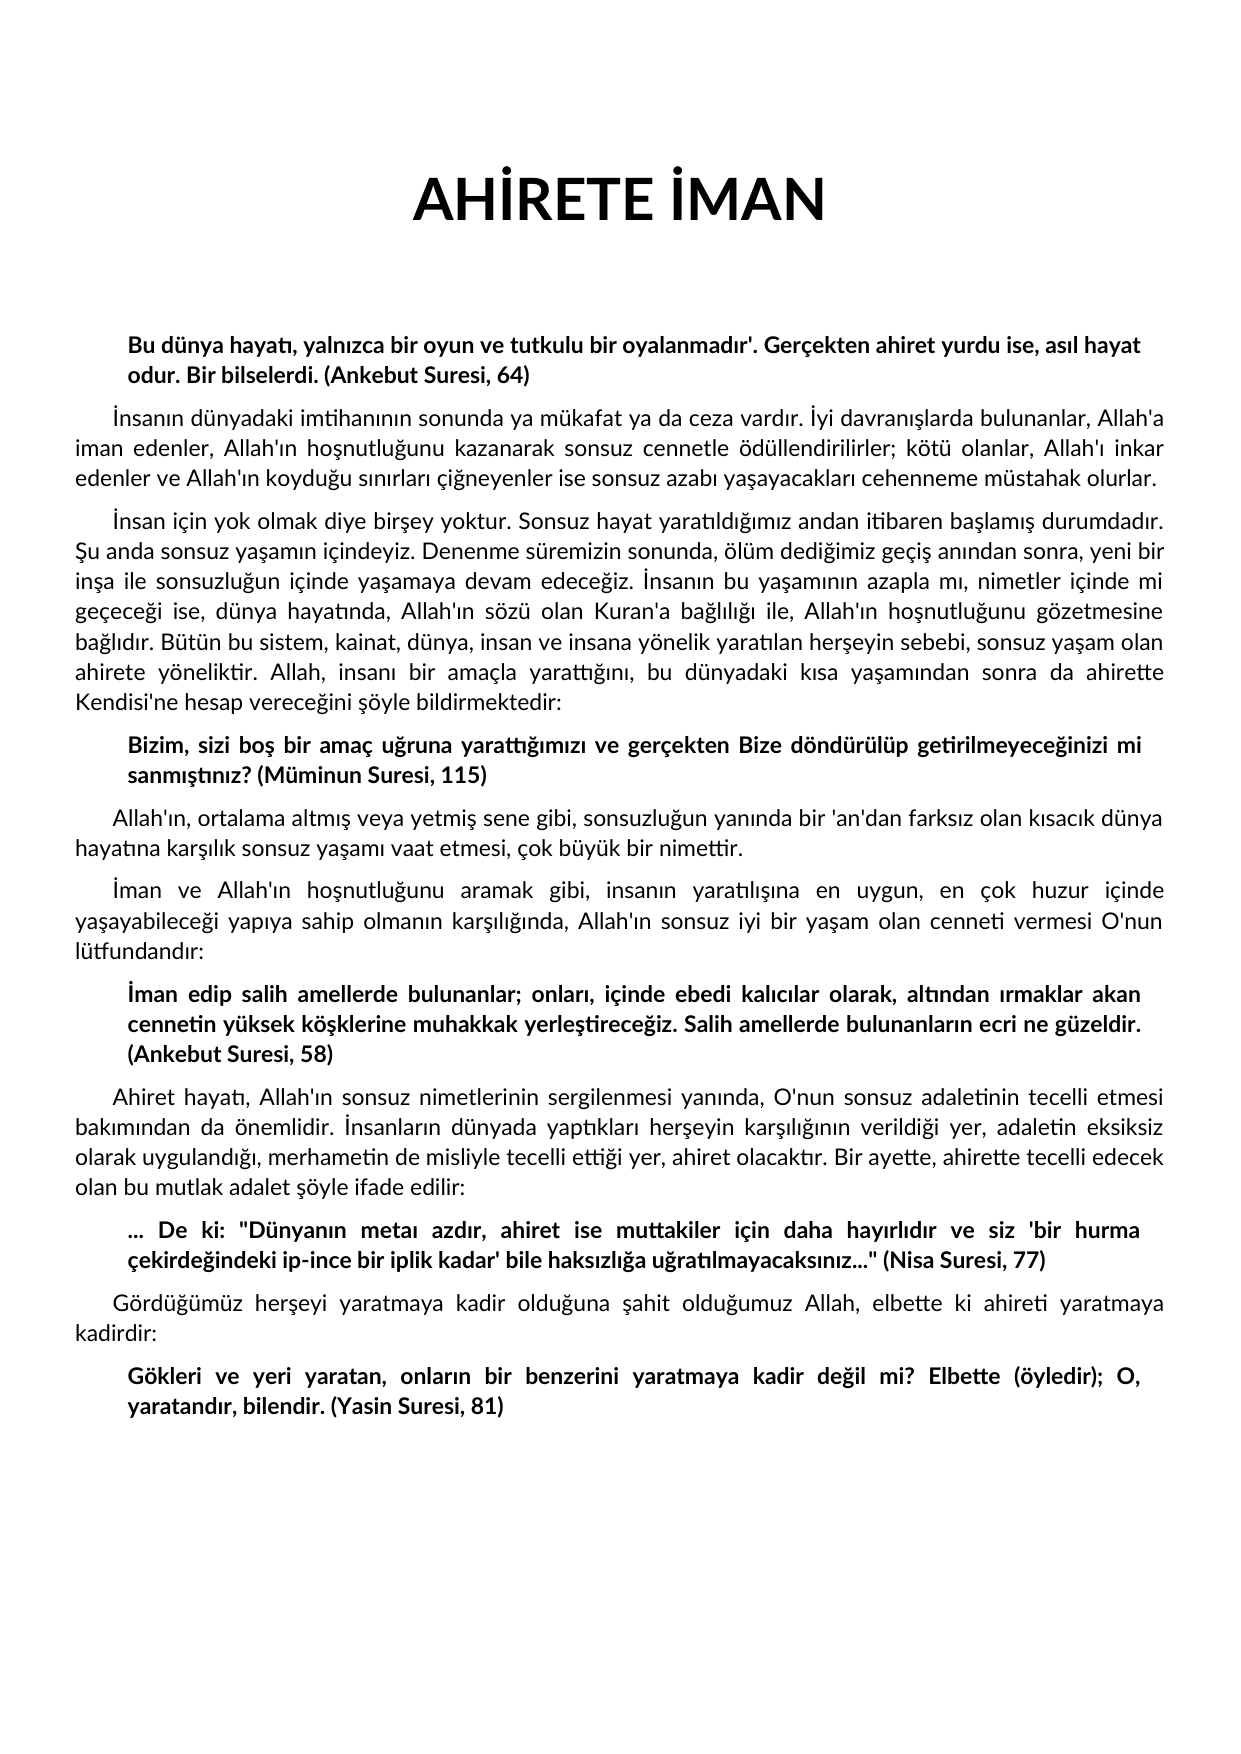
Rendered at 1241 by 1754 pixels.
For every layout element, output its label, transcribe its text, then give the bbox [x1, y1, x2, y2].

text Allah'ın, ortalama altmış veya yetmiş sene gibi, sonsuzluğun yanında bir 'an'dan farksız olan kısacık dünya hayatına karşılık sonsuz yaşamı vaat etmesi, çok büyük bir nimettir. [75, 803, 1165, 861]
text İman ve Allah'ın hoşnutluğunu aramak gibi, insanın yaratılışına en uygun, en çok huzur içinde yaşayabileceği yapıya sahip olmanın karşılığında, Allah'ın sonsuz iyi bir yaşam olan cenneti vermesi O'nun lütfundandır: [75, 876, 1165, 964]
text İnsanın dünyadaki imtihanının sonunda ya mükafat ya da ceza vardır. İyi davranışlarda bulunanlar, Allah'a iman edenler, Allah'ın hoşnutluğunu kazanarak sonsuz cennetle ödüllendirilirler; kötü olanlar, Allah'ı inkar edenler ve Allah'ın koyduğu sınırları çiğneyenler ise sonsuz azabı yaşayacakları cehenneme müstahak olurlar. [75, 403, 1165, 491]
text Bu dünya hayatı, yalnızca bir oyun ve tutkulu bir oyalanmadır'. Gerçekten ahiret yurdu ise, asıl hayat odur. Bir bilselerdi. (Ankebut Suresi, 64) [127, 330, 1143, 388]
text İman edip salih amellerde bulunanlar; onları, içinde ebedi kalıcılar olarak, altından ırmaklar akan cennetin yüksek köşklerine muhakkak yerleştireceğiz. Salih amellerde bulunanların ecri ne güzeldir. (Ankebut Suresi, 58) [127, 979, 1143, 1067]
subtitle AHİRETE İMAN [75, 162, 1165, 232]
text ... De ki: "Dünyanın metaı azdır, ahiret ise muttakiler için daha hayırlıdır ve siz 'bir hurma çekirdeğindeki ip-ince bir iplik kadar' bile haksızlığa uğratılmayacaksınız..." (Nisa Suresi, 77) [127, 1216, 1143, 1273]
text İnsan için yok olmak diye birşey yoktur. Sonsuz hayat yaratıldığımız andan itibaren başlamış durumdadır. Şu anda sonsuz yaşamın içindeyiz. Denenme süremizin sonunda, ölüm dediğimiz geçiş anından sonra, yeni bir inşa ile sonsuzluğun içinde yaşamaya devam edeceğiz. İnsanın bu yaşamının azapla mı, nimetler içinde mi geçeceği ise, dünya hayatında, Allah'ın sözü olan Kuran'a bağlılığı ile, Allah'ın hoşnutluğunu gözetmesine bağlıdır. Bütün bu sistem, kainat, dünya, insan ve insana yönelik yaratılan herşeyin sebebi, sonsuz yaşam olan ahirete yöneliktir. Allah, insanı bir amaçla yarattığını, bu dünyadaki kısa yaşamından sonra da ahirette Kendisi'ne hesap vereceğini şöyle bildirmektedir: [75, 506, 1165, 715]
text Gökleri ve yeri yaratan, onların bir benzerini yaratmaya kadir değil mi? Elbette (öyledir); O, yaratandır, bilendir. (Yasin Suresi, 81) [127, 1362, 1143, 1419]
text Bizim, sizi boş bir amaç uğruna yarattığımızı ve gerçekten Bize döndürülüp getirilmeyeceğinizi mi sanmıştınız? (Müminun Suresi, 115) [127, 730, 1143, 788]
text Ahiret hayatı, Allah'ın sonsuz nimetlerinin sergilenmesi yanında, O'nun sonsuz adaletinin tecelli etmesi bakımından da önemlidir. İnsanların dünyada yaptıkları herşeyin karşılığının verildiği yer, adaletin eksiksiz olarak uygulandığı, merhametin de misliyle tecelli ettiği yer, ahiret olacaktır. Bir ayette, ahirette tecelli edecek olan bu mutlak adalet şöyle ifade edilir: [75, 1082, 1165, 1201]
text Gördüğümüz herşeyi yaratmaya kadir olduğuna şahit olduğumuz Allah, elbette ki ahireti yaratmaya kadirdir: [75, 1289, 1165, 1346]
